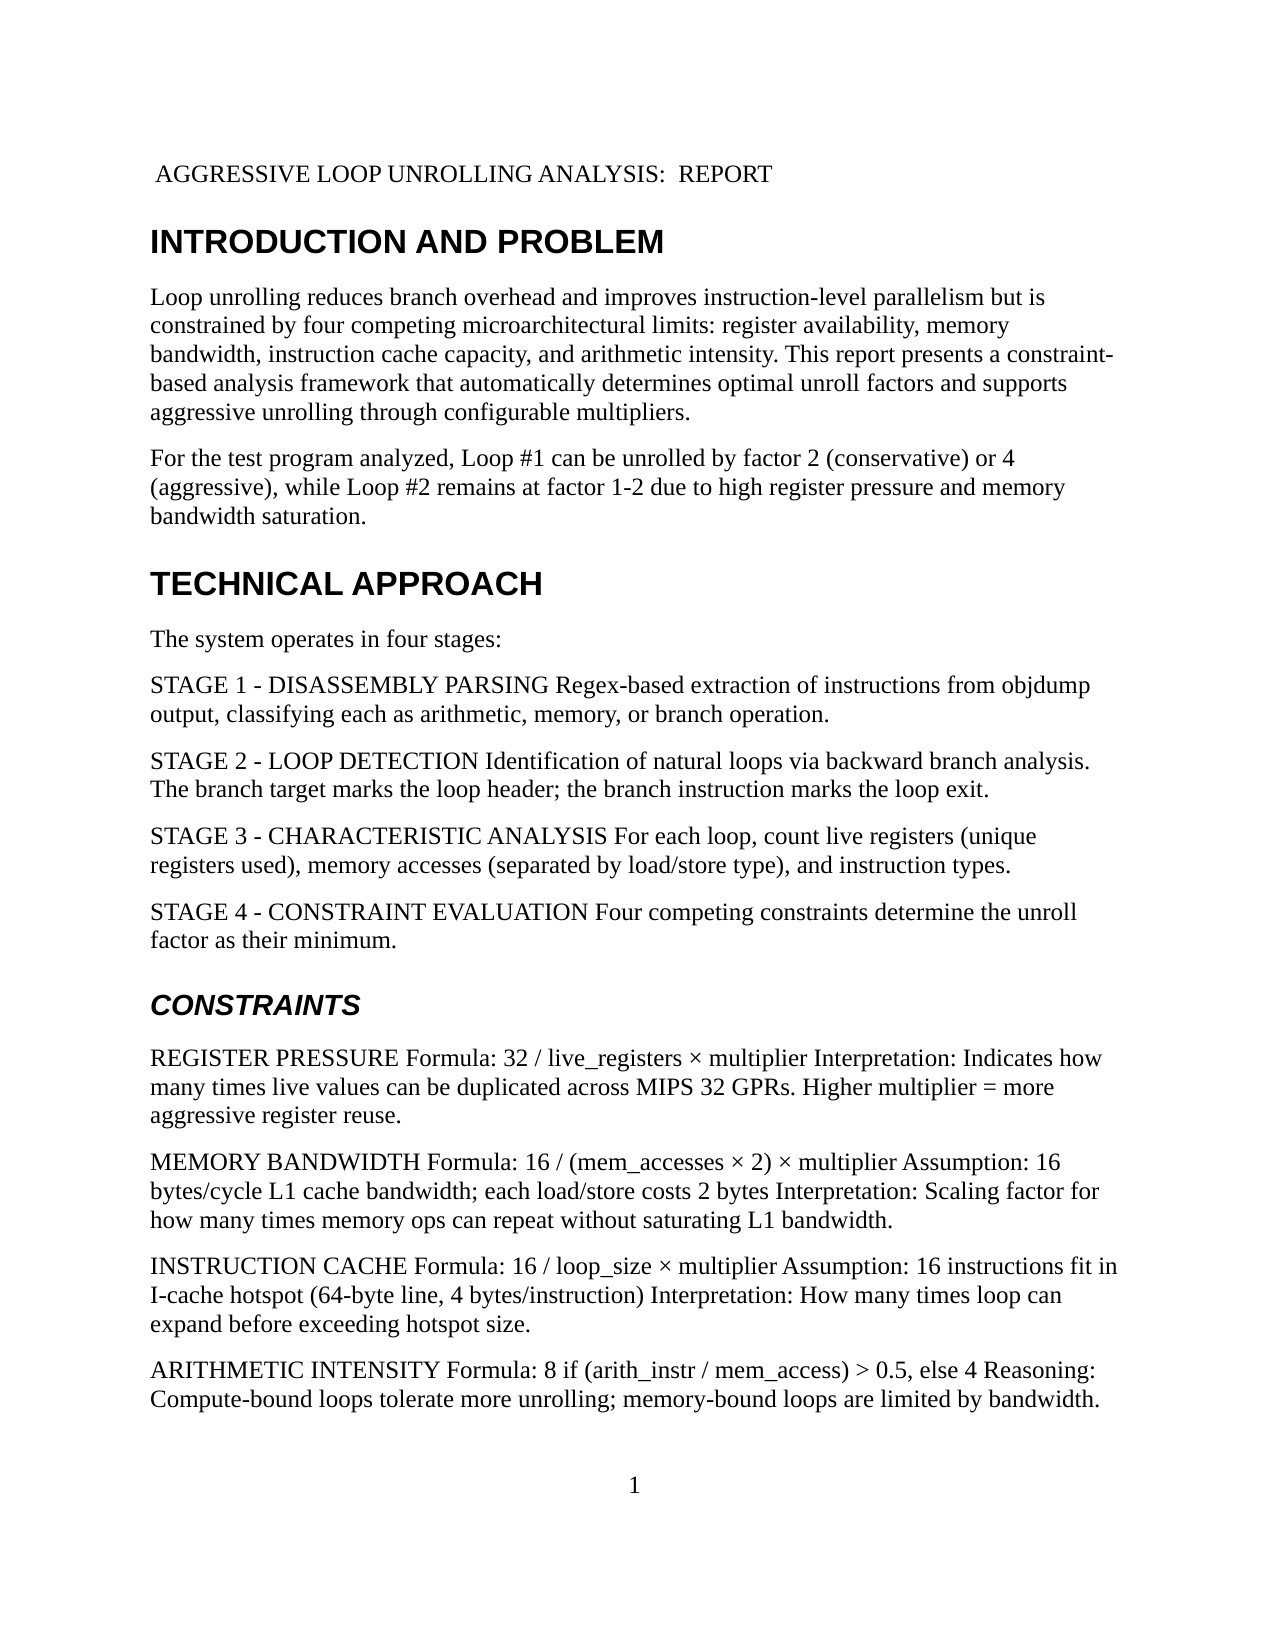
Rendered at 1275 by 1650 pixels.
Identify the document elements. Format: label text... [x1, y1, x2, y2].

text STAGE 2 - LOOP DETECTION Identification of natural loops via backward branch analysis. The branch target marks the loop header; the branch instruction marks the loop exit. [150, 746, 1125, 803]
text STAGE 1 - DISASSEMBLY PARSING Regex-based extraction of instructions from objdump output, classifying each as arithmetic, memory, or branch operation. [150, 670, 1125, 728]
text The system operates in four stages: [150, 624, 1125, 652]
text STAGE 4 - CONSTRAINT EVALUATION Four competing constraints determine the unroll factor as their minimum. [150, 897, 1125, 954]
text STAGE 3 - CHARACTERISTIC ANALYSIS For each loop, count live registers (unique registers used), memory accesses (separated by load/store type), and instruction types. [150, 821, 1125, 879]
text MEMORY BANDWIDTH Formula: 16 / (mem_accesses × 2) × multiplier Assumption: 16 bytes/cycle L1 cache bandwidth; each load/store costs 2 bytes Interpretation: Scaling factor for how many times memory ops can repeat without saturating L1 bandwidth. [150, 1147, 1125, 1233]
text ARITHMETIC INTENSITY Formula: 8 if (arith_instr / mem_access) > 0.5, else 4 Reasoning: Compute-bound loops tolerate more unrolling; memory-bound loops are limited by bandwidth. [150, 1356, 1125, 1413]
text AGGRESSIVE LOOP UNROLLING ANALYSIS: REPORT [150, 159, 1125, 188]
text Loop unrolling reduces branch overhead and improves instruction-level parallelism but is constrained by four competing microarchitectural limits: register availability, memory bandwidth, instruction cache capacity, and arithmetic intensity. This report presents a constraint-based analysis framework that automatically determines optimal unroll factors and supports aggressive unrolling through configurable multipliers. [150, 282, 1125, 426]
subtitle TECHNICAL APPROACH [150, 564, 1125, 602]
subtitle INTRODUCTION AND PROBLEM [150, 222, 1125, 260]
subtitle CONSTRAINTS [150, 988, 1125, 1022]
text INSTRUCTION CACHE Formula: 16 / loop_size × multiplier Assumption: 16 instructions fit in I-cache hotspot (64-byte line, 4 bytes/instruction) Interpretation: How many times loop can expand before exceeding hotspot size. [150, 1251, 1125, 1338]
text REGISTER PRESSURE Formula: 32 / live_registers × multiplier Interpretation: Indicates how many times live values can be duplicated across MIPS 32 GPRs. Higher multiplier = more aggressive register reuse. [150, 1043, 1125, 1129]
text For the test program analyzed, Loop #1 can be unrolled by factor 2 (conservative) or 4 (aggressive), while Loop #2 remains at factor 1-2 due to high register pressure and memory bandwidth saturation. [150, 443, 1125, 530]
